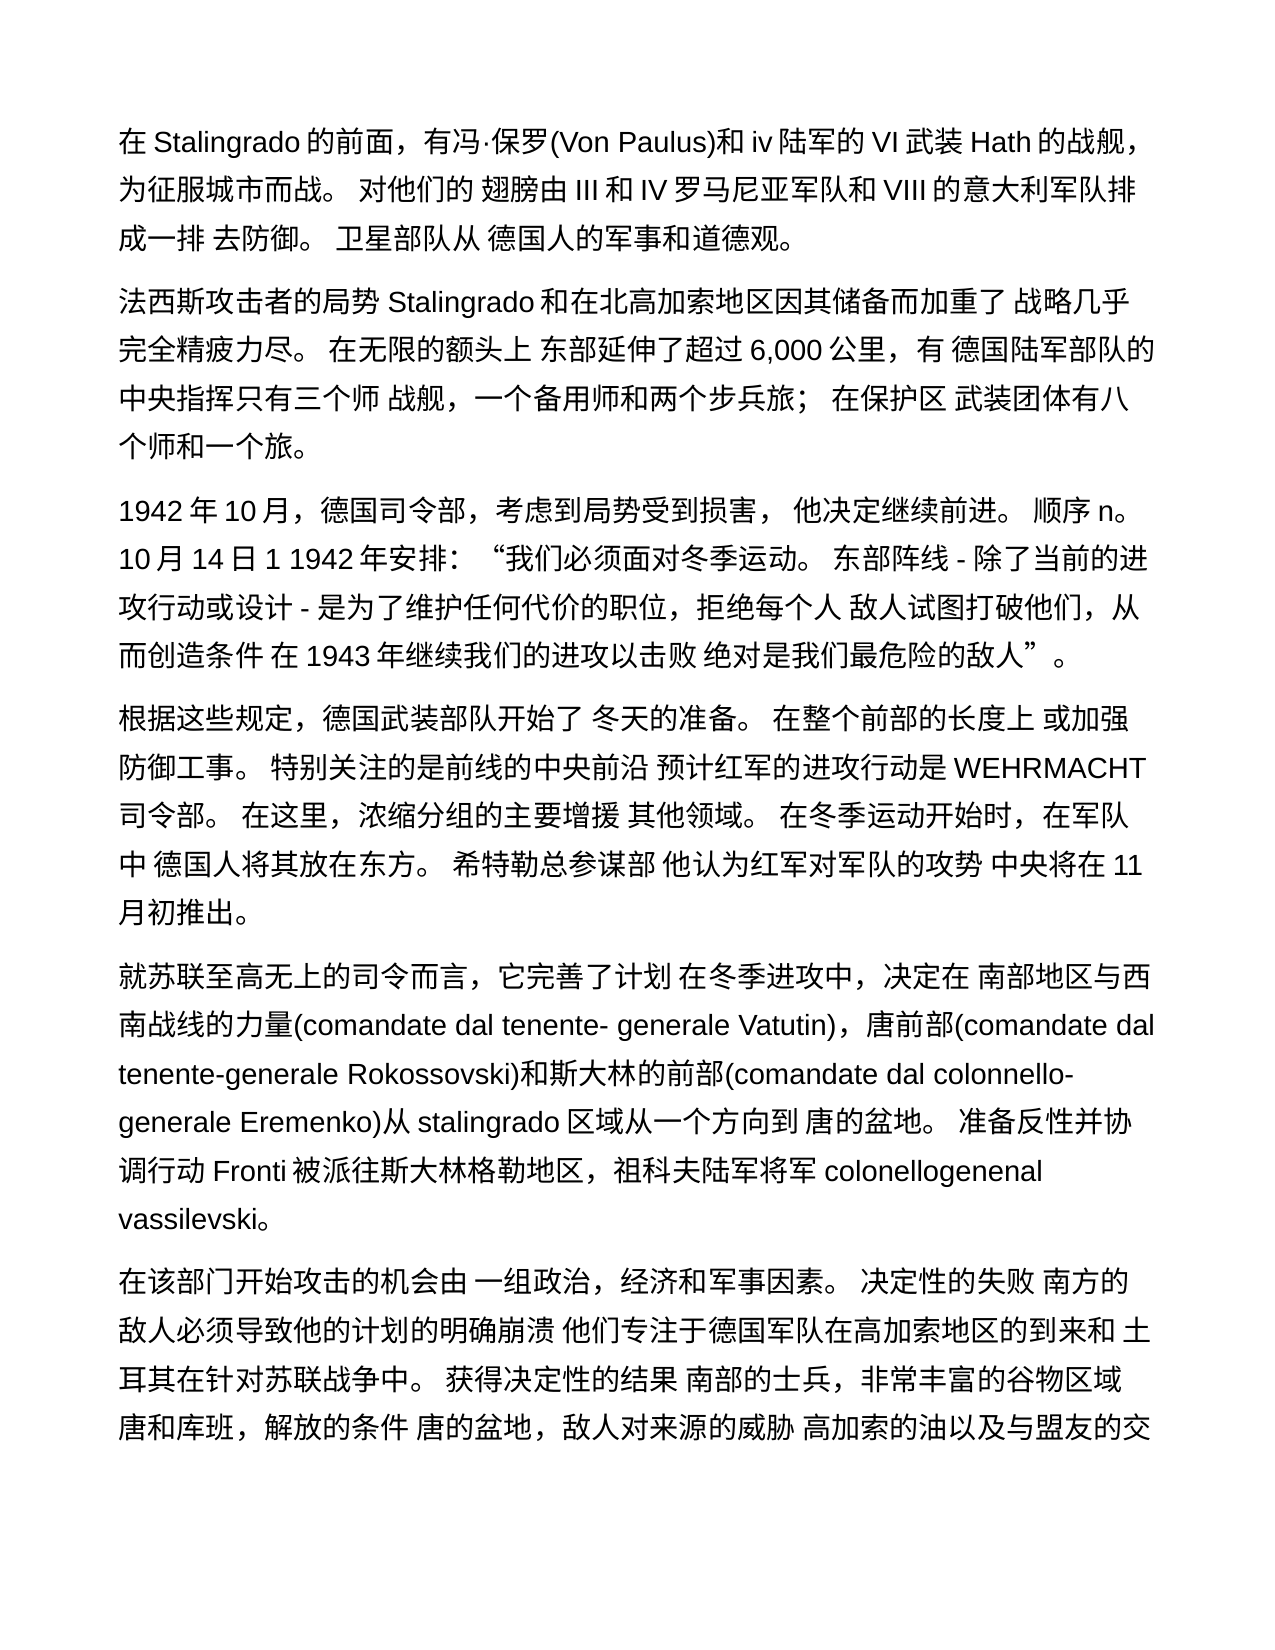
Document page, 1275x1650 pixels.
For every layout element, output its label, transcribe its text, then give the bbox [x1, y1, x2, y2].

text 就苏联至高无上的司令而言，它完善了计划 在冬季进攻中，决定在 南部地区与西南战线的力量(comandate dal tenente- generale Vatutin)，唐前部(comandate dal tenente-genera­le Rokossovski)和斯大林的前部(comandate dal colonnello-generale Eremenko)从stalingrado区域从一个方向到 唐的盆地。 准备反性并协调行动 Fronti被派往斯大林格勒地区，祖科夫陆军将军 colonellogenenal vassilevski。 [118, 953, 1157, 1238]
text 法西斯攻击者的局势 Stalingrado和在北高加索地区因其储备而加重了 战略几乎完全精疲力尽。 在无限的额头上 东部延伸了超过6,000公里，有 德国陆军部队的中央指挥只有三个师 战舰，一个备用师和两个步兵旅； 在保护区 武装团体有八个师和一个旅。 [118, 278, 1157, 466]
text 在该部门开始攻击的机会由 一组政治，经济和军事因素。 决定性的失败 南方的敌人必须导致他的计划的明确崩溃 他们专注于德国军队在高加索地区的到来和 土耳其在针对苏联战争中。 获得决定性的结果 南部的士兵，非常丰富的谷物区域 唐和库班，解放的条件 唐的盆地，敌人对来源的威胁 高加索的油以及与盟友的交 [118, 1259, 1157, 1447]
text 在Stalingrado的前面，有冯·保罗(Von Paulus)和iv陆军的VI武装 Hath的战舰，为征服城市而战。 对他们的 翅膀由III和IV罗马尼亚军队和VIII的意大利军队排成一排 去防御。 卫星部队从 德国人的军事和道德观。 [118, 118, 1157, 257]
text 根据这些规定，德国武装部队开始了 冬天的准备。 在整个前部的长度上 或加强防御工事。 特别关注的是前线的中央前沿 预计红军的进攻行动是WEHRMACHT司令部。 在这里，浓缩分组的主要增援 其他领域。 在冬季运动开始时，在军队中 德国人将其放在东方。 希特勒总参谋部 他认为红军对军队的攻势 中央将在11月初推出。 [118, 696, 1157, 932]
text 1942年10月，德国司令部，考虑到局势受到损害， 他决定继续前进。 顺序n。 10月14日1 1942年安排：“我们必须面对冬季运动。 东部阵线 - 除了当前的进攻行动或设计 - 是为了维护任何代价的职位，拒绝每个人 敌人试图打破他们，从而创造条件 在1943年继续我们的进攻以击败 绝对是我们最危险的敌人”。 [118, 487, 1157, 675]
